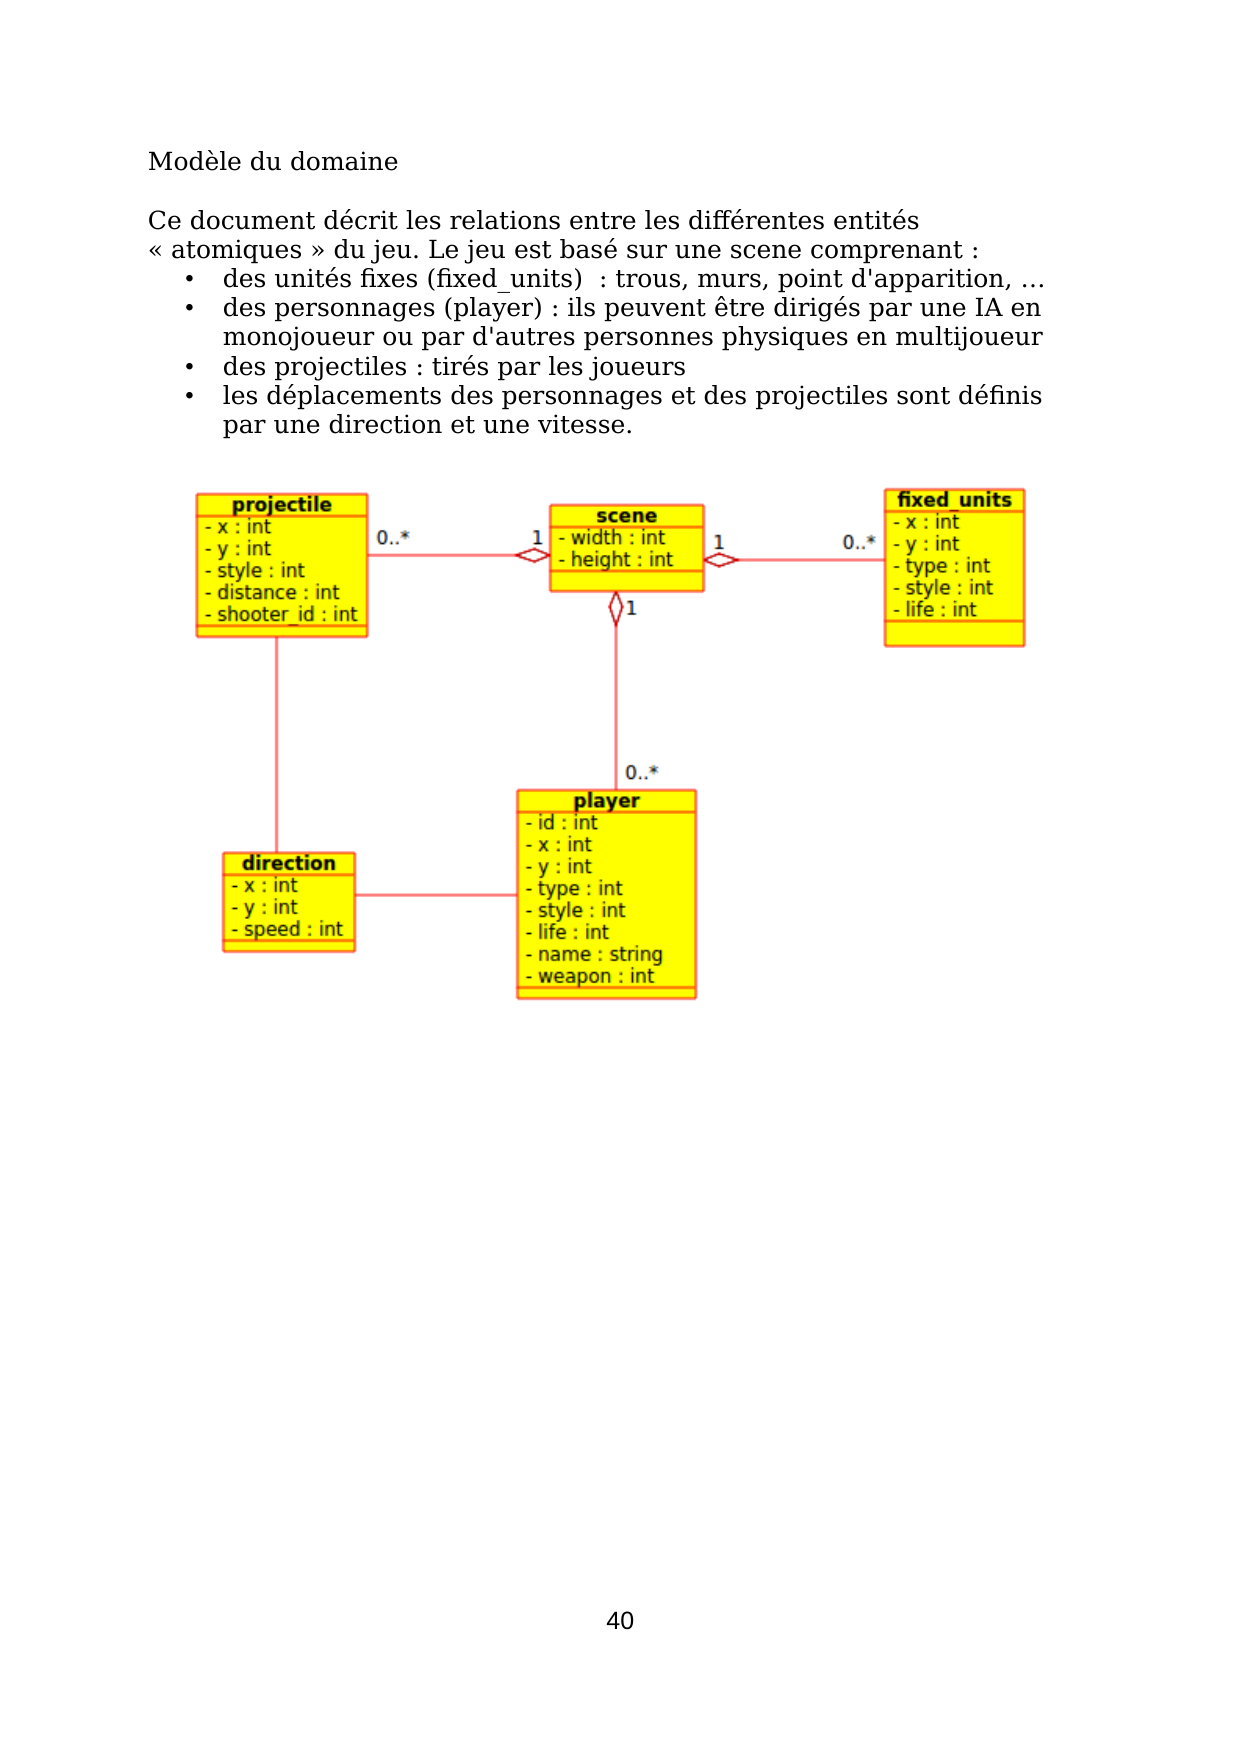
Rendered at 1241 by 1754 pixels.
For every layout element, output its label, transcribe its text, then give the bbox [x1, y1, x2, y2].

list des unités fixes (fixed_units) : trous, murs, point d'apparition, … [185, 264, 1093, 293]
text Ce document décrit les relations entre les différentes entités « atomiques » du jeu. Le jeu est basé sur une scene comprenant : [148, 206, 1093, 264]
text Modèle du domaine [148, 148, 1093, 177]
list les déplacements des personnages et des projectiles sont définis par une direction et une vitesse. [185, 381, 1093, 439]
list des projectiles : tirés par les joueurs [185, 352, 1093, 381]
list des personnages (player) : ils peuvent être dirigés par une IA en monojoueur ou par d'autres personnes physiques en multijoueur [185, 293, 1093, 352]
picture [183, 471, 1034, 1016]
